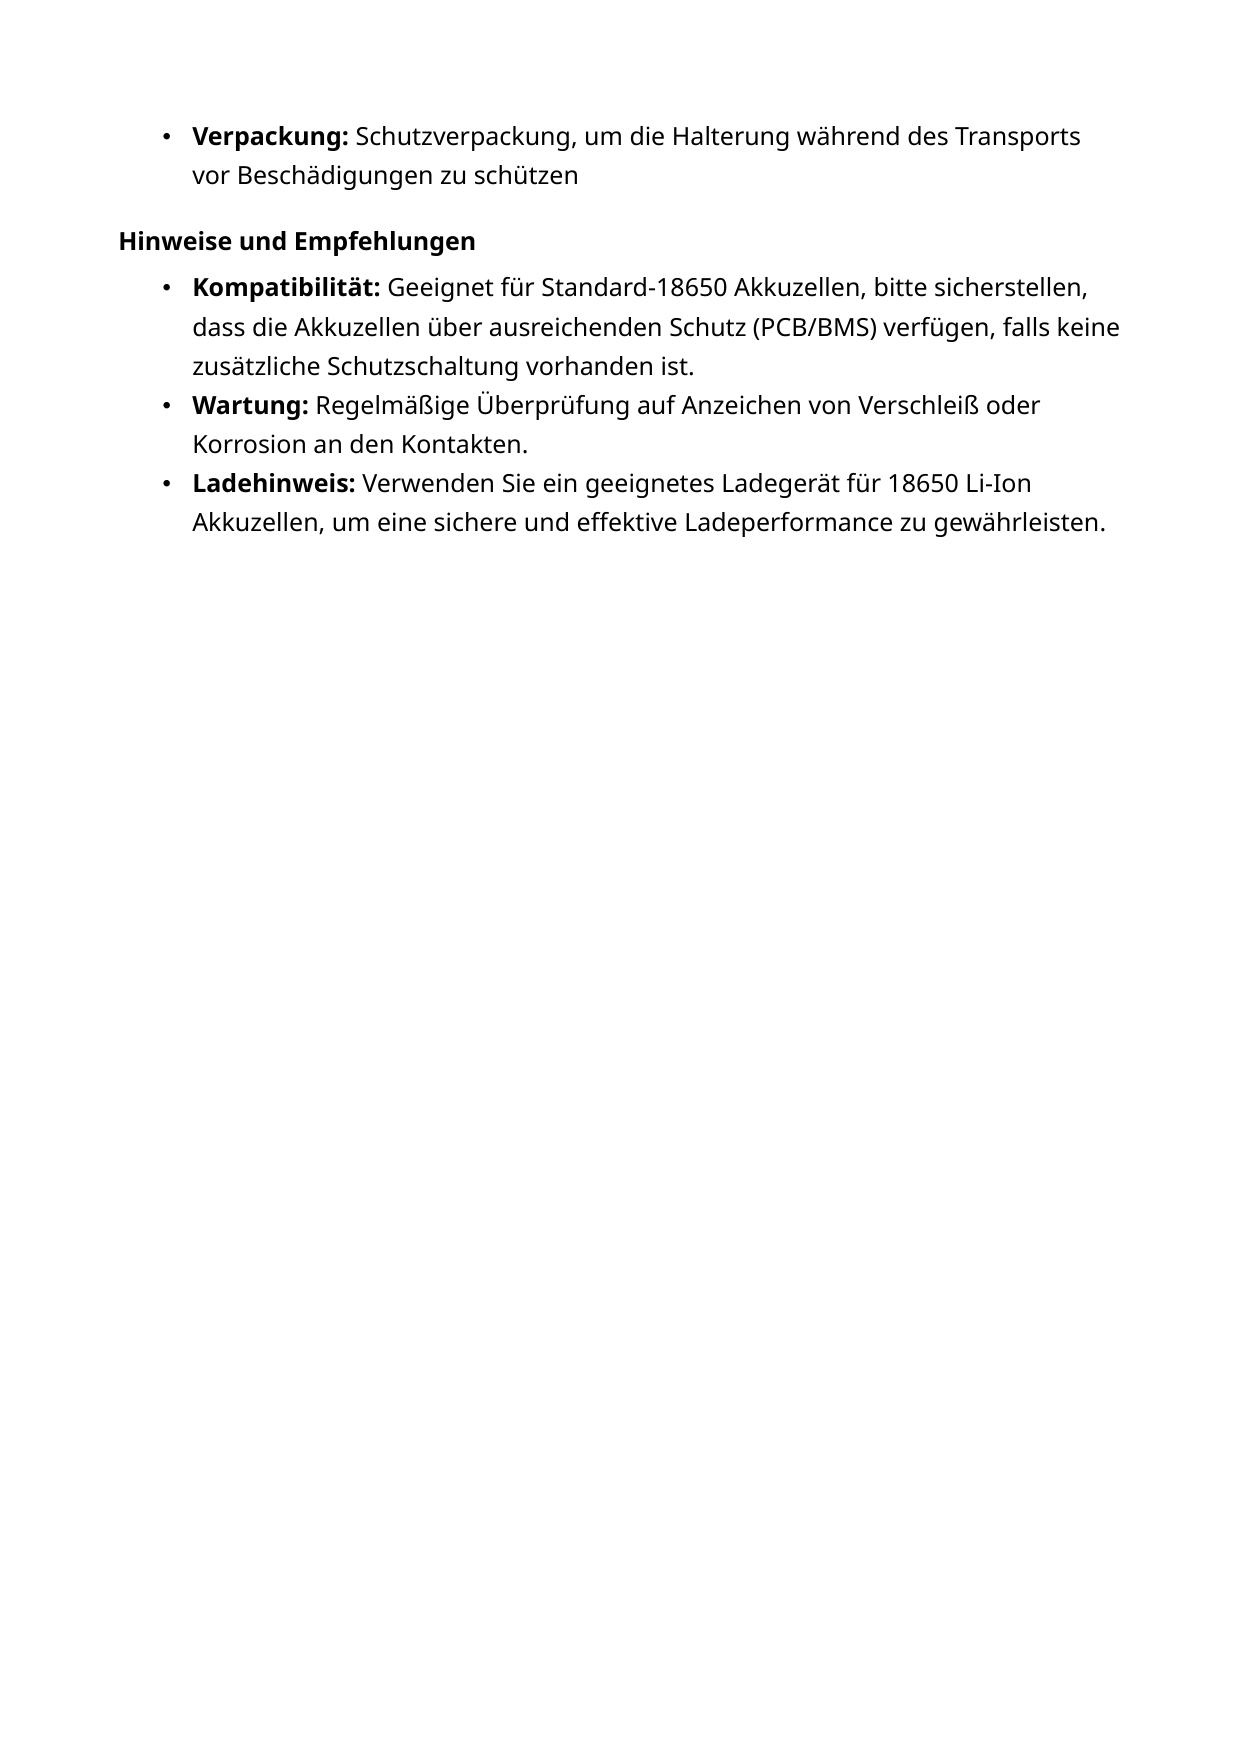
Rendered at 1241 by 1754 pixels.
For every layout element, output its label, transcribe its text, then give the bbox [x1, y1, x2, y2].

list Kompatibilität: Geeignet für Standard-18650 Akkuzellen, bitte sicherstellen, dass die Akkuzellen über ausreichenden Schutz (PCB/BMS) verfügen, falls keine zusätzliche Schutzschaltung vorhanden ist. [162, 270, 1122, 382]
list Wartung: Regelmäßige Überprüfung auf Anzeichen von Verschleiß oder Korrosion an den Kontakten. [162, 388, 1122, 461]
subtitle Hinweise und Empfehlungen [118, 223, 1122, 258]
list Verpackung: Schutzverpackung, um die Halterung während des Transports vor Beschädigungen zu schützen [162, 118, 1122, 191]
list Ladehinweis: Verwenden Sie ein geeignetes Ladegerät für 18650 Li-Ion Akkuzellen, um eine sichere und effektive Ladeperformance zu gewährleisten. [162, 466, 1122, 539]
